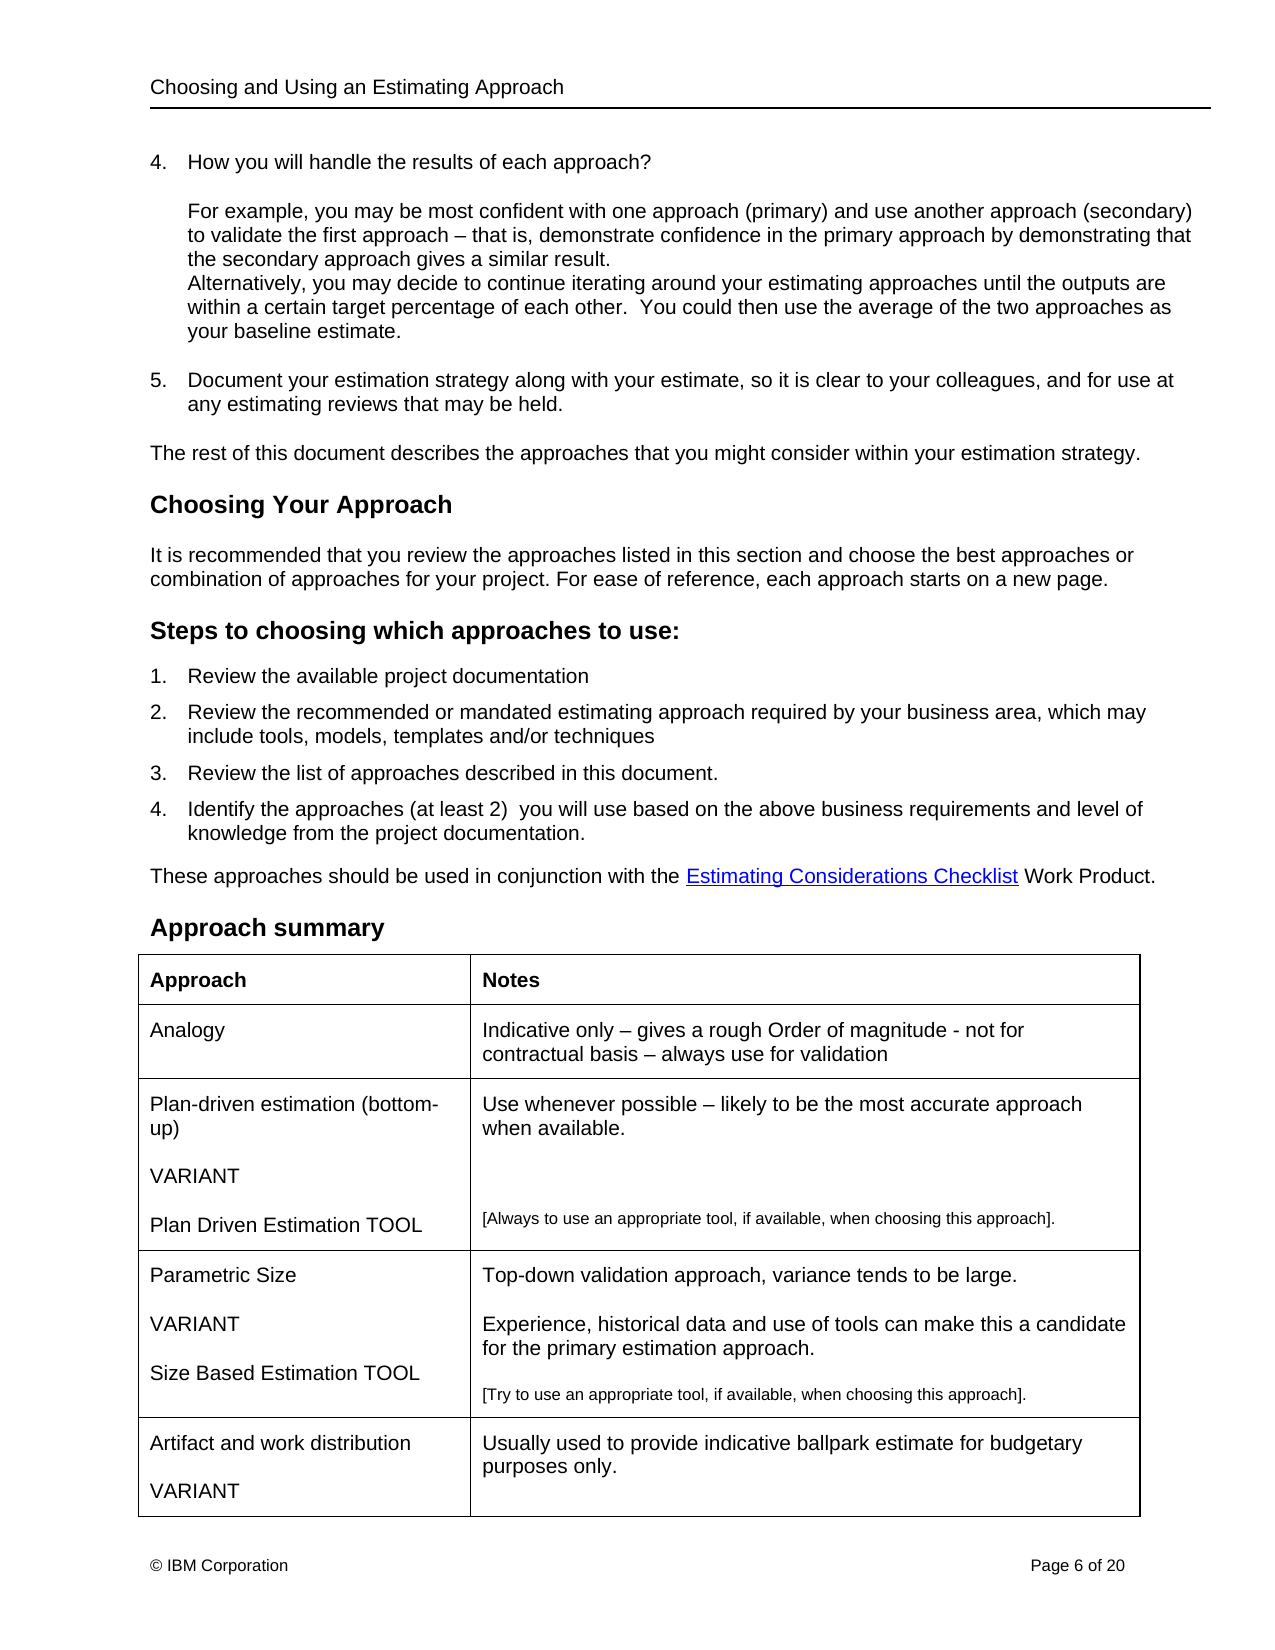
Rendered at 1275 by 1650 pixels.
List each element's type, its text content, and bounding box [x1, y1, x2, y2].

table_cell Top-down validation approach, variance tends to be large. Experience, historical data and use of tools can make this a candidate for the primary estimation approach. [Try to use an appropriate tool, if available, when choosing this approach]. [471, 1251, 1139, 1417]
list How you will handle the results of each approach? [150, 150, 1211, 174]
text Choosing Your Approach [150, 489, 1211, 518]
list Document your estimation strategy along with your estimate, so it is clear to your colleagues, and for use at any estimating reviews that may be held. [150, 368, 1211, 416]
text Approach summary [150, 913, 1211, 941]
table_cell Plan-driven estimation (bottom-up) VARIANT Plan Driven Estimation TOOL [139, 1079, 470, 1250]
list Identify the approaches (at least 2) you will use based on the above business requirements and level of knowledge from the project documentation. [150, 797, 1211, 845]
table_cell Parametric Size VARIANT Size Based Estimation TOOL [139, 1251, 470, 1417]
text It is recommended that you review the approaches listed in this section and choose the best approaches or combination of approaches for your project. For ease of reference, each approach starts on a new page. [150, 543, 1211, 591]
table_cell Indicative only – gives a rough Order of magnitude - not for contractual basis – always use for validation [471, 1005, 1139, 1078]
table_cell Use whenever possible – likely to be the most accurate approach when available. [Always to use an appropriate tool, if available, when choosing this approach]. [471, 1079, 1139, 1250]
list Review the list of approaches described in this document. [150, 761, 1211, 784]
text The rest of this document describes the approaches that you might consider within your estimation strategy. [150, 441, 1211, 464]
text For example, you may be most confident with one approach (primary) and use another approach (secondary) to validate the first approach – that is, demonstrate confidence in the primary approach by demonstrating that the secondary approach gives a similar result. Alternatively, you may decide to continue iterating around your estimating approaches until the outputs are within a certain target percentage of each other. You could then use the average of the two approaches as your baseline estimate. [187, 199, 1211, 343]
text These approaches should be used in conjunction with the Estimating Considerations Checklist Work Product. [150, 864, 1211, 888]
table_cell Analogy [139, 1005, 470, 1078]
table_header Notes [471, 955, 1139, 1004]
list Review the available project documentation [150, 664, 1211, 688]
table_cell Artifact and work distribution VARIANT [139, 1418, 470, 1516]
table_cell Usually used to provide indicative ballpark estimate for budgetary purposes only. [471, 1418, 1139, 1516]
table_header Approach [139, 955, 470, 1004]
list Review the recommended or mandated estimating approach required by your business area, which may include tools, models, templates and/or techniques [150, 700, 1211, 748]
text Steps to choosing which approaches to use: [150, 616, 1211, 645]
